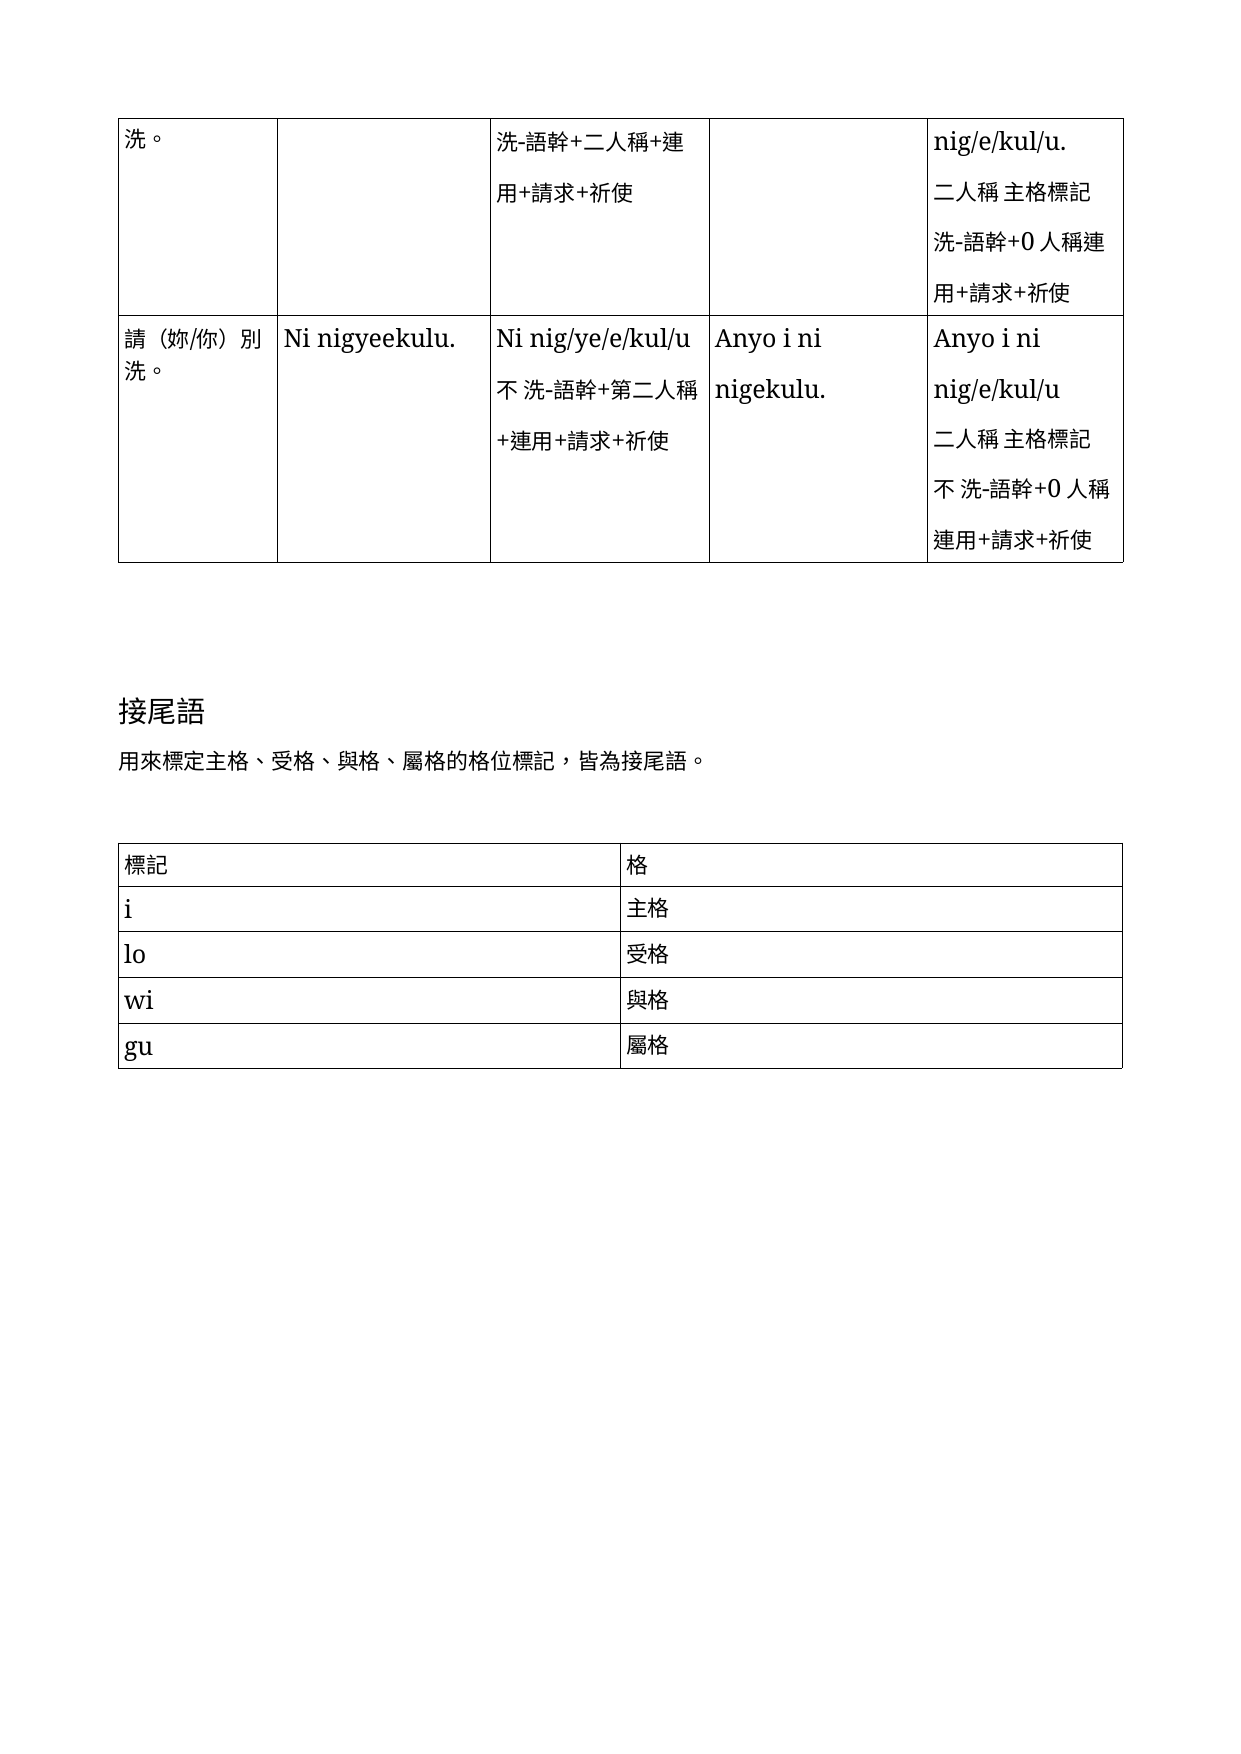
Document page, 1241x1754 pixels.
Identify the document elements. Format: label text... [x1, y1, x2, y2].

table_cell Anyo i ni nig/e/kul/u 二人稱 主格標記 不 洗-語幹+0人稱連用+請求+祈使 [928, 316, 1123, 562]
table_cell Ni nigyeekulu. [278, 316, 490, 562]
table_cell Ni nig/ye/e/kul/u 不 洗-語幹+第二人稱+連用+請求+祈使 [491, 316, 709, 562]
table_cell i [119, 887, 620, 931]
table_cell gu [119, 1024, 620, 1068]
table_header 格 [621, 844, 1122, 886]
table_cell 洗。 [119, 119, 277, 314]
table_header 標記 [119, 844, 620, 886]
table_cell Anyo i ni nigekulu. [710, 316, 927, 562]
table_cell 主格 [621, 887, 1122, 931]
table_cell 屬格 [621, 1024, 1122, 1068]
table_cell nig/e/kul/u. 二人稱 主格標記 洗-語幹+0人稱連用+請求+祈使 [928, 119, 1123, 314]
table_cell 請（妳/你）別洗。 [119, 316, 277, 562]
table_cell lo [119, 932, 620, 977]
text 用來標定主格、受格、與格、屬格的格位標記，皆為接尾語。 [118, 744, 1122, 776]
table_cell 與格 [621, 978, 1122, 1022]
subtitle 接尾語 [118, 689, 1122, 731]
table_cell 受格 [621, 932, 1122, 977]
table_cell 洗-語幹+二人稱+連用+請求+祈使 [491, 119, 709, 314]
table_cell wi [119, 978, 620, 1022]
table_cell [278, 119, 490, 314]
table_cell [710, 119, 927, 314]
